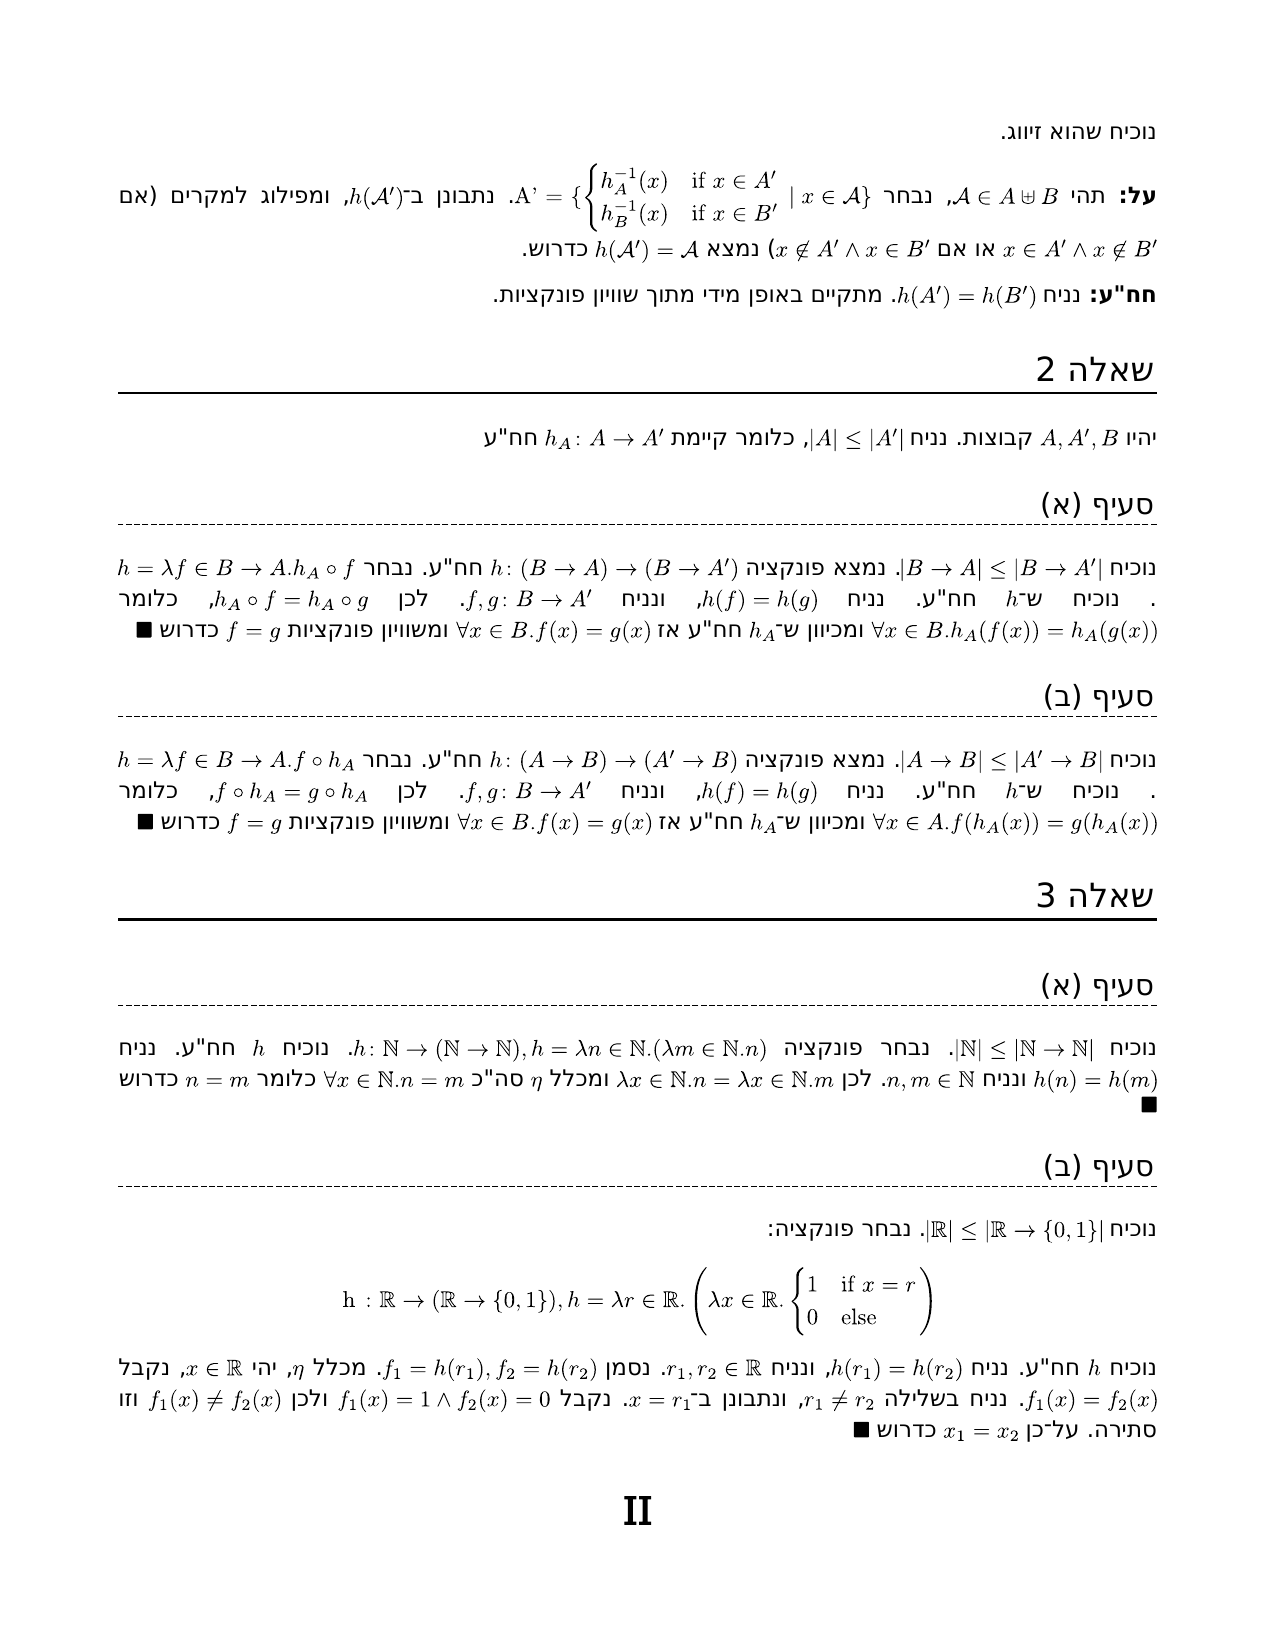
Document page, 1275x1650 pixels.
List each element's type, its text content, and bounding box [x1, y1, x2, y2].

subtitle שאלה 2 [118, 347, 1157, 392]
text נוכיח . נבחר פונקציה . נוכיח חח"ע. נניח ונניח . לכן ומכלל סה"כ כלומר כדרוש [118, 1034, 1157, 1112]
text נוכיח . נבחר פונקציה: [118, 1216, 1157, 1243]
text נוכיח . נמצא פונקציה חח"ע. נבחר . נוכיח ש־ חח"ע. נניח , ונניח . לכן , כלומר ומכיוון ש־ חח"ע אז ומשוויון פונקציות כדרוש [118, 554, 1157, 643]
text על: תהי , נבחר . נתבונן ב־, ומפילוג למקרים (אם או אם ) נמצא כדרוש. [118, 163, 1157, 263]
text נוכיח חח"ע. נניח , ונניח . נסמן . מכלל , יהי , נקבל . נניח בשלילה , ונתבונן ב־. נקבל ולכן וזו סתירה. על־כן כדרוש [118, 1354, 1157, 1443]
subtitle סעיף (א) [118, 965, 1157, 1005]
subtitle שאלה 3 [118, 874, 1157, 918]
text חח"ע: נניח . מתקיים באופן מידי מתוך שוויון פונקציות. [118, 281, 1157, 309]
text נוכיח שהוא זיווג. [118, 118, 1157, 145]
subtitle סעיף (ב) [118, 1146, 1157, 1186]
subtitle סעיף (ב) [118, 676, 1157, 716]
subtitle סעיף (א) [118, 484, 1157, 524]
text יהיו קבוצות. נניח , כלומר קיימת חח"ע [118, 424, 1157, 451]
text נוכיח . נמצא פונקציה חח"ע. נבחר . נוכיח ש־ חח"ע. נניח , ונניח . לכן , כלומר ומכיוון ש־ חח"ע אז ומשוויון פונקציות כדרוש [118, 746, 1157, 835]
